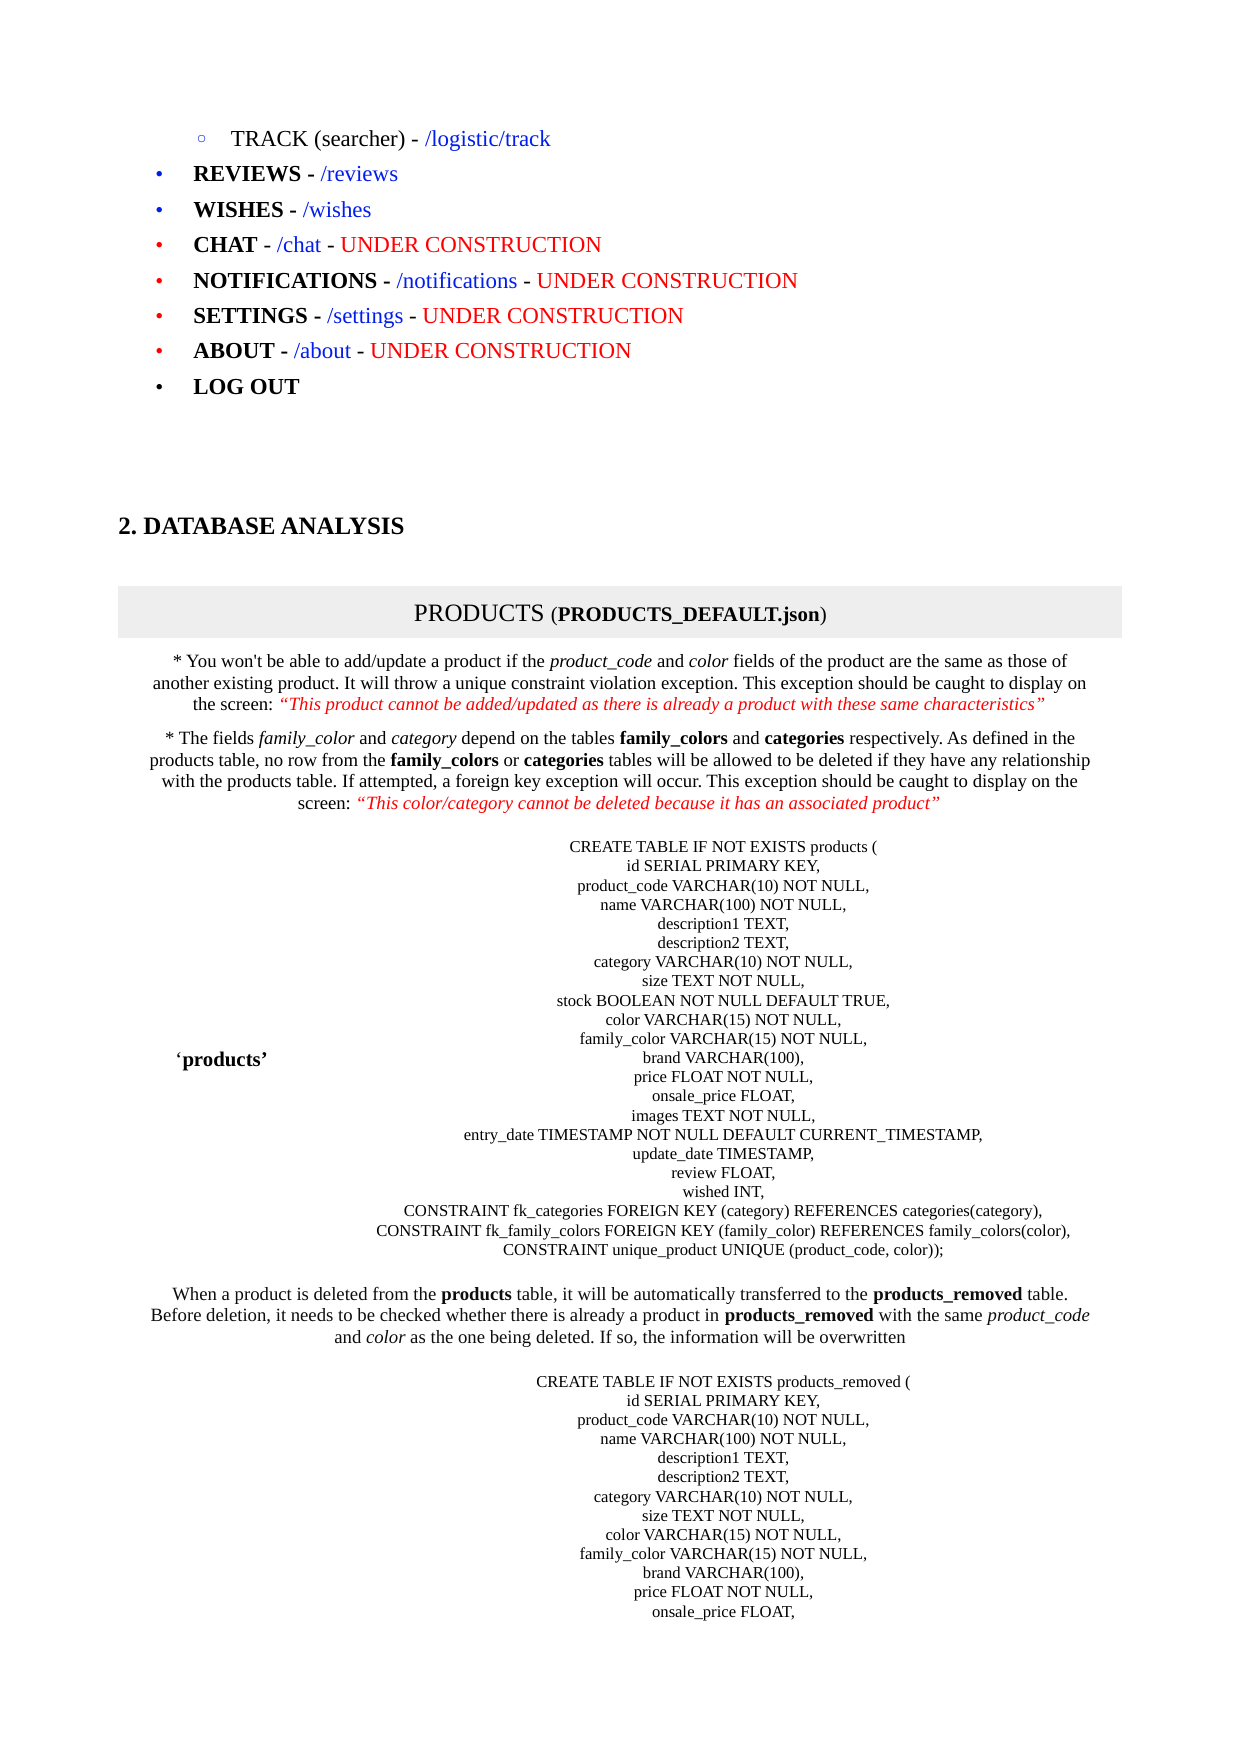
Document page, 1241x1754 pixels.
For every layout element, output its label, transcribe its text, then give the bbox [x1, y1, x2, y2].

list LOG OUT [156, 366, 1122, 401]
list REVIEWS - /reviews [156, 153, 1122, 189]
table_cell CREATE TABLE IF NOT EXISTS products_removed ( id SERIAL PRIMARY KEY, product_code VARCHAR(10) NOT NULL, name VARCHAR(100) NOT NULL, description1 TEXT, description2 TEXT, category VARCHAR(10) NOT NULL, size TEXT NOT NULL, color VARCHAR(15) NOT NULL, family_color VARCHAR(15) NOT NULL, brand VARCHAR(100), price FLOAT NOT NULL, onsale_price FLOAT, [325, 1359, 1122, 1621]
table_header PRODUCTS (PRODUCTS_DEFAULT.json) [118, 586, 1122, 638]
table_cell [118, 1359, 324, 1621]
table_cell ‘products’ [118, 825, 324, 1271]
table_cell * You won't be able to add/update a product if the product_code and color fields of the product are the same as those of another existing product. It will throw a unique constraint violation exception. This exception should be caught to display on the screen: “This product cannot be added/updated as there is already a product with these same characteristics” * The fields family_color and category depend on the tables family_colors and categories respectively. As defined in the products table, no row from the family_colors or categories tables will be allowed to be deleted if they have any relationship with the products table. If attempted, a foreign key exception will occur. This exception should be caught to display on the screen: “This color/category cannot be deleted because it has an associated product” [118, 638, 1122, 825]
text 2. DATABASE ANALYSIS [118, 511, 1122, 540]
list NOTIFICATIONS - /notifications - UNDER CONSTRUCTION [156, 260, 1122, 295]
list ABOUT - /about - UNDER CONSTRUCTION [156, 331, 1122, 366]
list CHAT - /chat - UNDER CONSTRUCTION [156, 224, 1122, 260]
table_cell CREATE TABLE IF NOT EXISTS products ( id SERIAL PRIMARY KEY, product_code VARCHAR(10) NOT NULL, name VARCHAR(100) NOT NULL, description1 TEXT, description2 TEXT, category VARCHAR(10) NOT NULL, size TEXT NOT NULL, stock BOOLEAN NOT NULL DEFAULT TRUE, color VARCHAR(15) NOT NULL, family_color VARCHAR(15) NOT NULL, brand VARCHAR(100), price FLOAT NOT NULL, onsale_price FLOAT, images TEXT NOT NULL, entry_date TIMESTAMP NOT NULL DEFAULT CURRENT_TIMESTAMP, update_date TIMESTAMP, review FLOAT, wished INT, CONSTRAINT fk_categories FOREIGN KEY (category) REFERENCES categories(category), CONSTRAINT fk_family_colors FOREIGN KEY (family_color) REFERENCES family_colors(color), CONSTRAINT unique_product UNIQUE (product_code, color)); [325, 825, 1122, 1271]
list WISHES - /wishes [156, 189, 1122, 224]
list SETTINGS - /settings - UNDER CONSTRUCTION [156, 295, 1122, 331]
list TRACK (searcher) - /logistic/track [193, 118, 1122, 153]
table_cell When a product is deleted from the products table, it will be automatically transferred to the products_removed table. Before deletion, it needs to be checked whether there is already a product in products_removed with the same product_code and color as the one being deleted. If so, the information will be overwritten [118, 1271, 1122, 1359]
